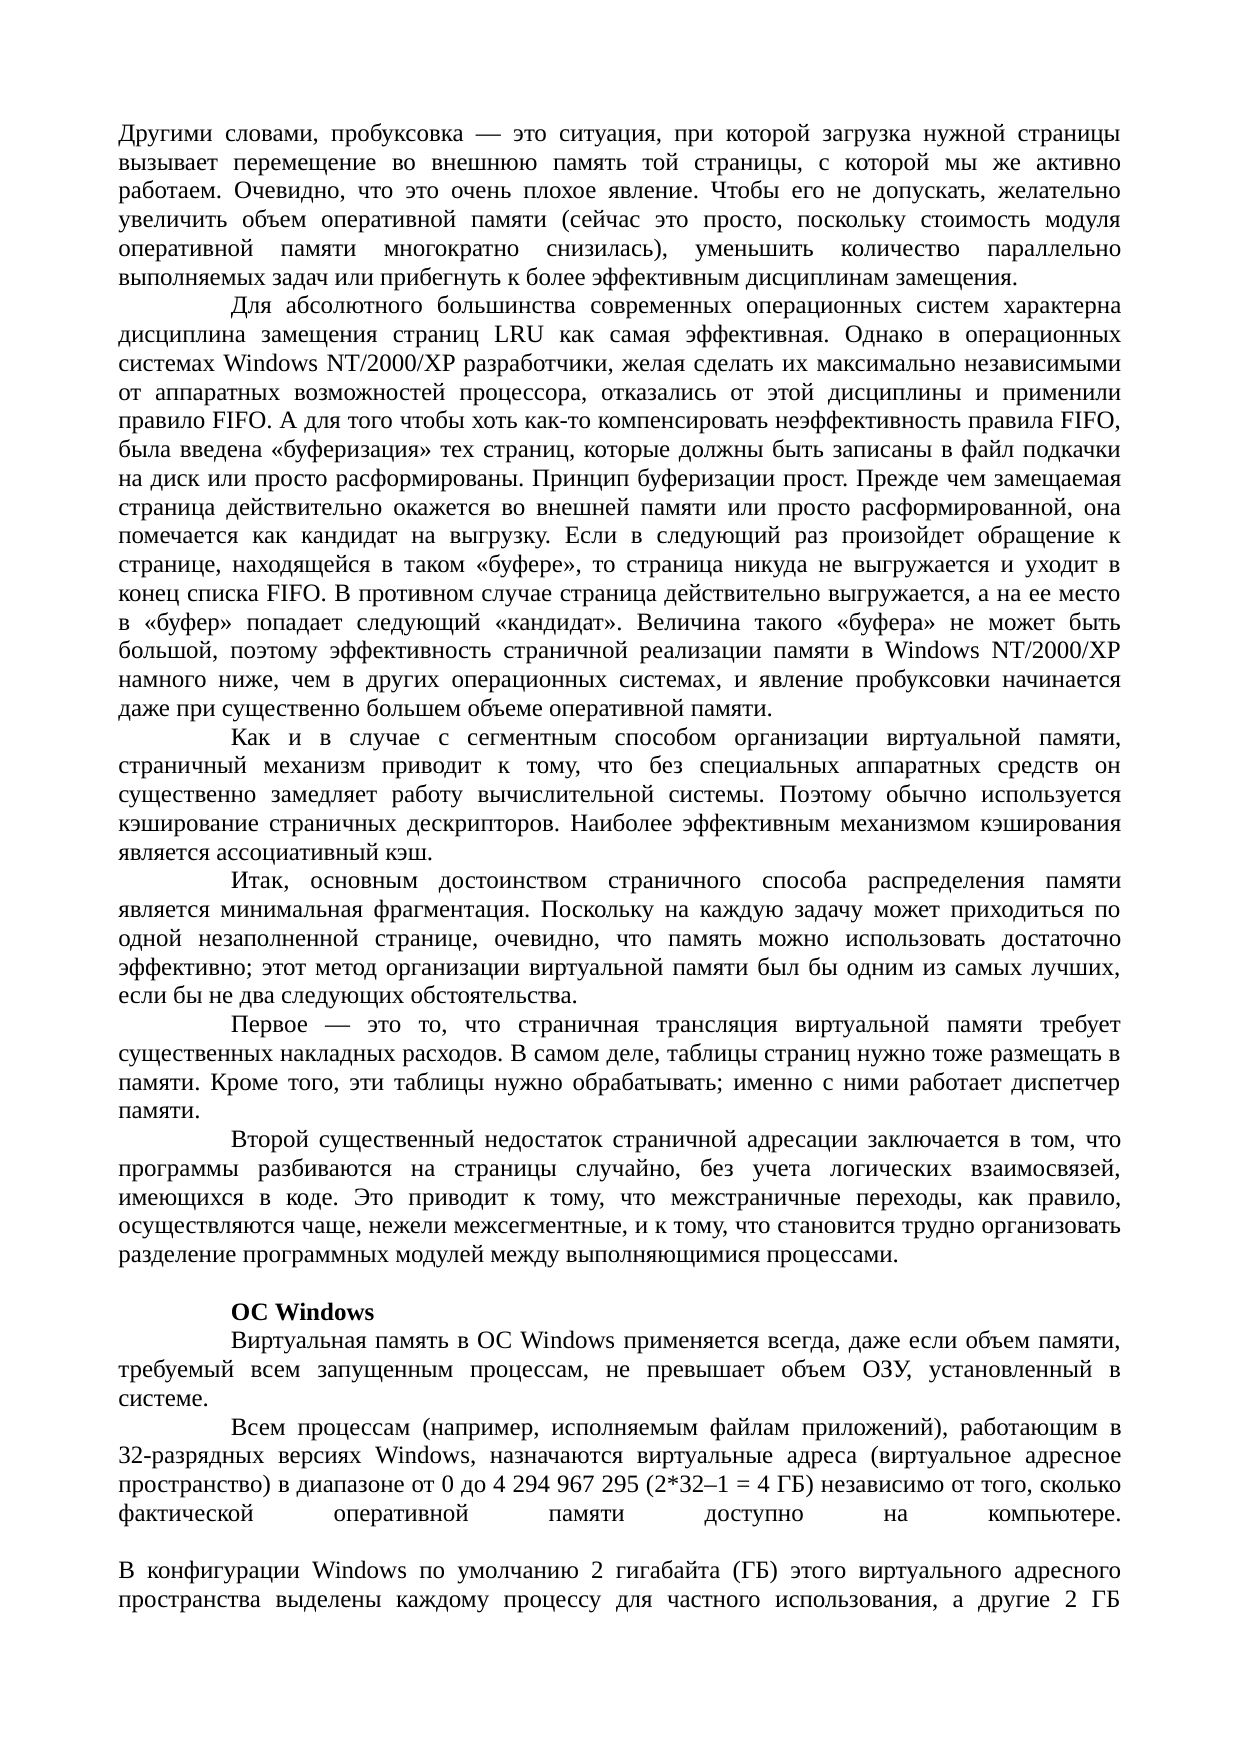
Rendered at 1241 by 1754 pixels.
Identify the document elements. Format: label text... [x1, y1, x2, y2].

text Второй существенный недостаток страничной адресации заключается в том, что программы разбиваются на страницы случайно, без учета логических взаимосвязей, имеющихся в коде. Это приводит к тому, что межстраничные переходы, как правило, осуществляются чаще, нежели межсегментные, и к тому, что становится трудно организовать разделение программных модулей между выполняющимися процессами. [118, 1124, 1122, 1268]
text Всем процессам (например, исполняемым файлам приложений), работающим в 32-разрядных версиях Windows, назначаются виртуальные адреса (виртуальное адресное пространство) в диапазоне от 0 до 4 294 967 295 (2*32–1 = 4 ГБ) независимо от того, сколько фактической оперативной памяти доступно на компьютере. В конфигурации Windows по умолчанию 2 гигабайта (ГБ) этого виртуального адресного пространства выделены каждому процессу для частного использования, а другие 2 ГБ [118, 1412, 1122, 1613]
text ОС Windows [118, 1297, 1122, 1326]
text Другими словами, пробуксовка — это ситуация, при которой загрузка нужной страницы вызывает перемещение во внешнюю память той страницы, с которой мы же активно работаем. Очевидно, что это очень плохое явление. Чтобы его не допускать, желательно увеличить объем оперативной памяти (сейчас это просто, поскольку стоимость модуля оперативной памяти многократно снизилась), уменьшить количество параллельно выполняемых задач или прибегнуть к более эффективным дисциплинам замещения. [118, 118, 1122, 291]
text Как и в случае с сегментным способом организации виртуальной памяти, страничный механизм приводит к тому, что без специальных аппаратных средств он существенно замедляет работу вычислительной системы. Поэтому обычно используется кэширование страничных дескрипторов. Наиболее эффективным механизмом кэширования является ассоциативный кэш. [118, 722, 1122, 866]
text Итак, основным достоинством страничного способа распределения памяти является минимальная фрагментация. Поскольку на каждую задачу может приходиться по одной незаполненной странице, очевидно, что память можно использовать достаточно эффективно; этот метод организации виртуальной памяти был бы одним из самых лучших, если бы не два следующих обстоятельства. [118, 866, 1122, 1009]
text Первое — это то, что страничная трансляция виртуальной памяти требует существенных накладных расходов. В самом деле, таблицы страниц нужно тоже размещать в памяти. Кроме того, эти таблицы нужно обрабатывать; именно с ними работает диспетчер памяти. [118, 1009, 1122, 1124]
text Виртуальная память в ОС Windows применяется всегда, даже если объем памяти, требуемый всем запущенным процессам, не превышает объем ОЗУ, установленный в системе. [118, 1326, 1122, 1412]
text Для абсолютного большинства современных операционных систем характерна дисциплина замещения страниц LRU как самая эффективная. Однако в операционных системах Windows NT/2000/XP разработчики, желая сделать их максимально независимыми от аппаратных возможностей процессора, отказались от этой дисциплины и применили правило FIFO. А для того чтобы хоть как-то компенсировать неэффективность правила FIFO, была введена «буферизация» тех страниц, которые должны быть записаны в файл подкачки на диск или просто расформированы. Принцип буферизации прост. Прежде чем замещаемая страница действительно окажется во внешней памяти или просто расформированной, она помечается как кандидат на выгрузку. Если в следующий раз произойдет обращение к странице, находящейся в таком «буфере», то страница никуда не выгружается и уходит в конец списка FIFO. В противном случае страница действительно выгружается, а на ее место в «буфер» попадает следующий «кандидат». Величина такого «буфера» не может быть большой, поэтому эффективность страничной реализации памяти в Windows NT/2000/XP намного ниже, чем в других операционных системах, и явление пробуксовки начинается даже при существенно большем объеме оперативной памяти. [118, 291, 1122, 722]
